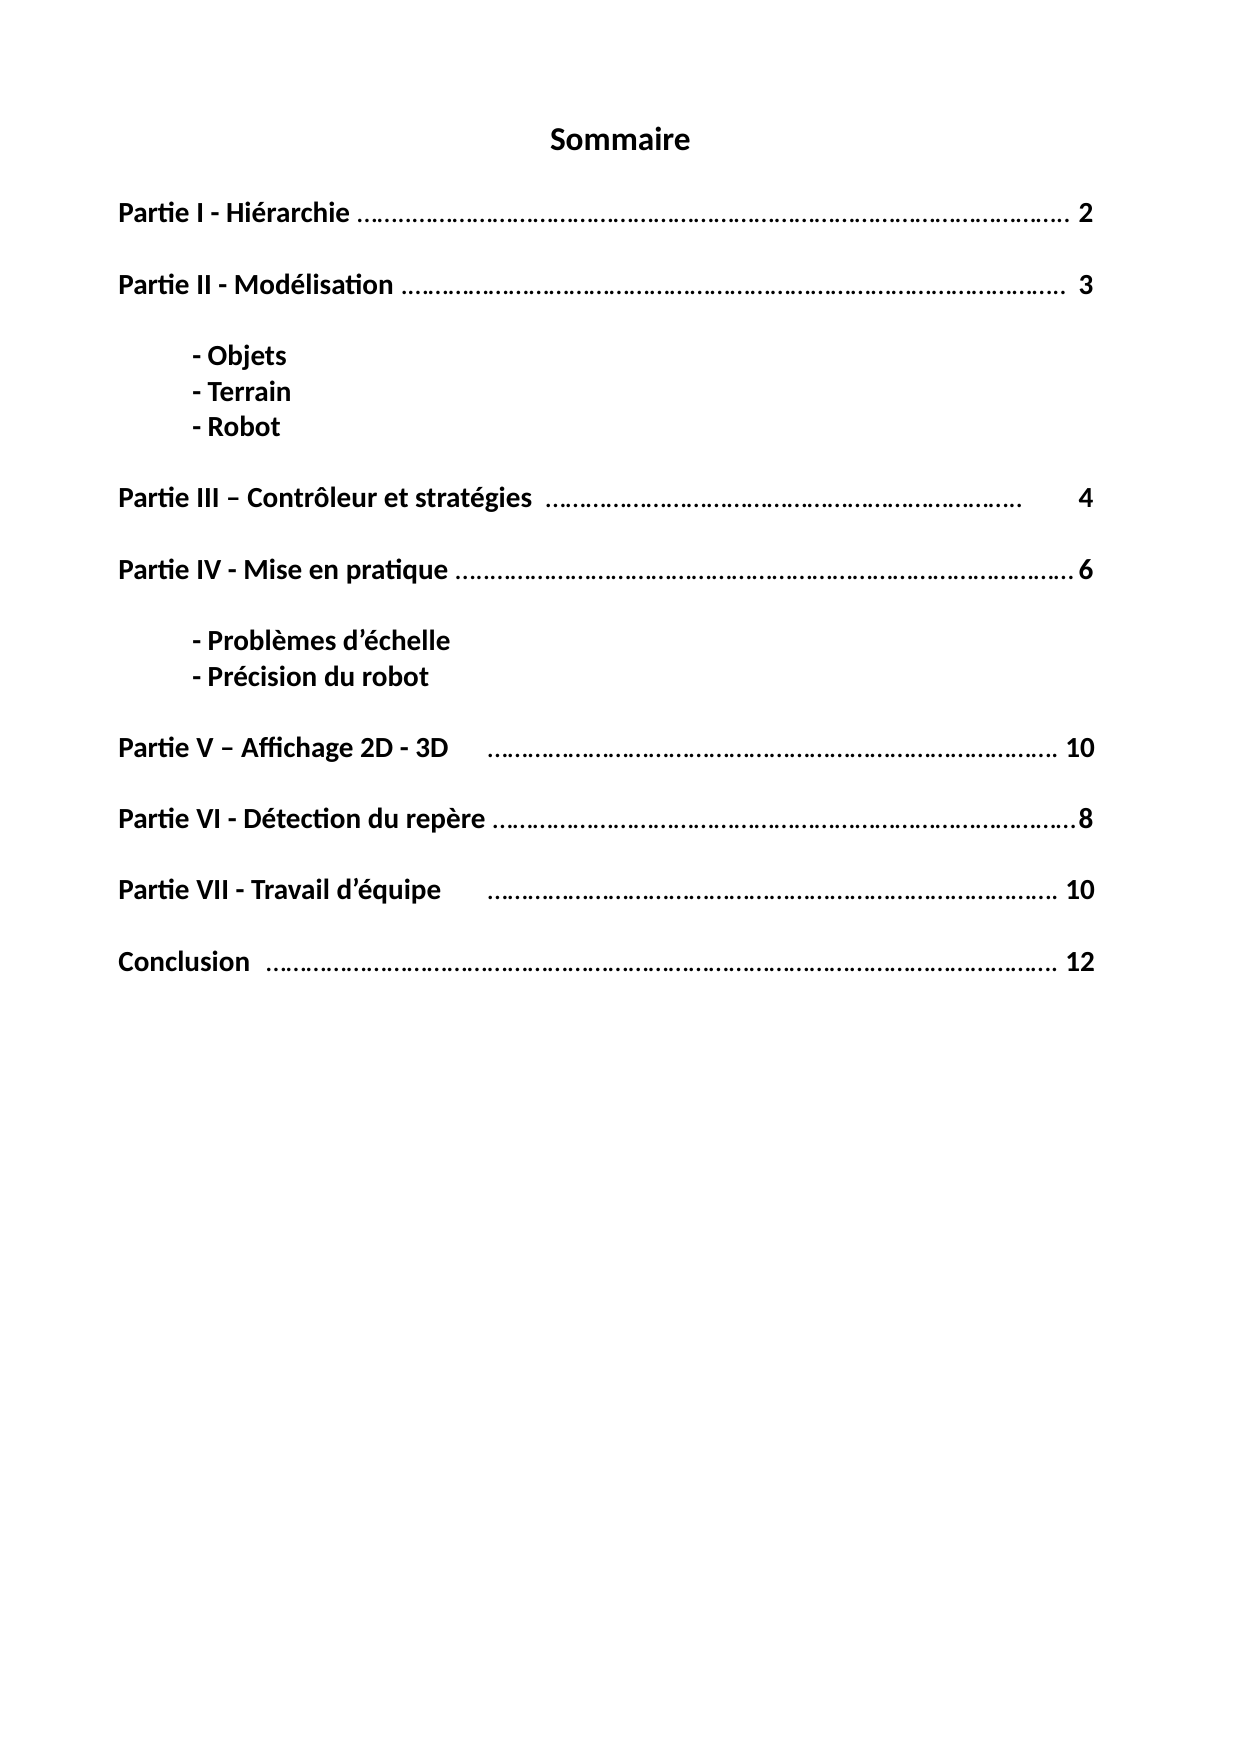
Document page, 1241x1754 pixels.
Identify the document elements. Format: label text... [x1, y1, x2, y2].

text Partie II - Modélisation .…………………………………………………………………………………….. 3 [118, 266, 1122, 301]
text - Terrain [118, 373, 1122, 408]
text Partie V – Affichage 2D - 3D …………………………………………………………………………. 10 [118, 729, 1122, 764]
text Partie IV - Mise en pratique …..…………………………………………………………………………… 6 [118, 551, 1122, 586]
text Conclusion ………………………………………………………………………………………………………. 12 [118, 943, 1122, 978]
text Partie III – Contrôleur et stratégies …………………………………………………………….. 4 [118, 479, 1122, 515]
text Partie VII - Travail d’équipe …………………………………………………………………………. 10 [118, 871, 1122, 907]
text - Précision du robot [118, 658, 1122, 693]
text Partie I - Hiérarchie ……..…………………………………………………………………………………….. 2 [118, 194, 1122, 230]
text Partie VI - Détection du repère …………………………………………………………………………… 8 [118, 800, 1122, 836]
text - Robot [118, 408, 1122, 444]
text Sommaire [118, 118, 1122, 159]
text - Objets [118, 337, 1122, 373]
text - Problèmes d’échelle [118, 622, 1122, 658]
